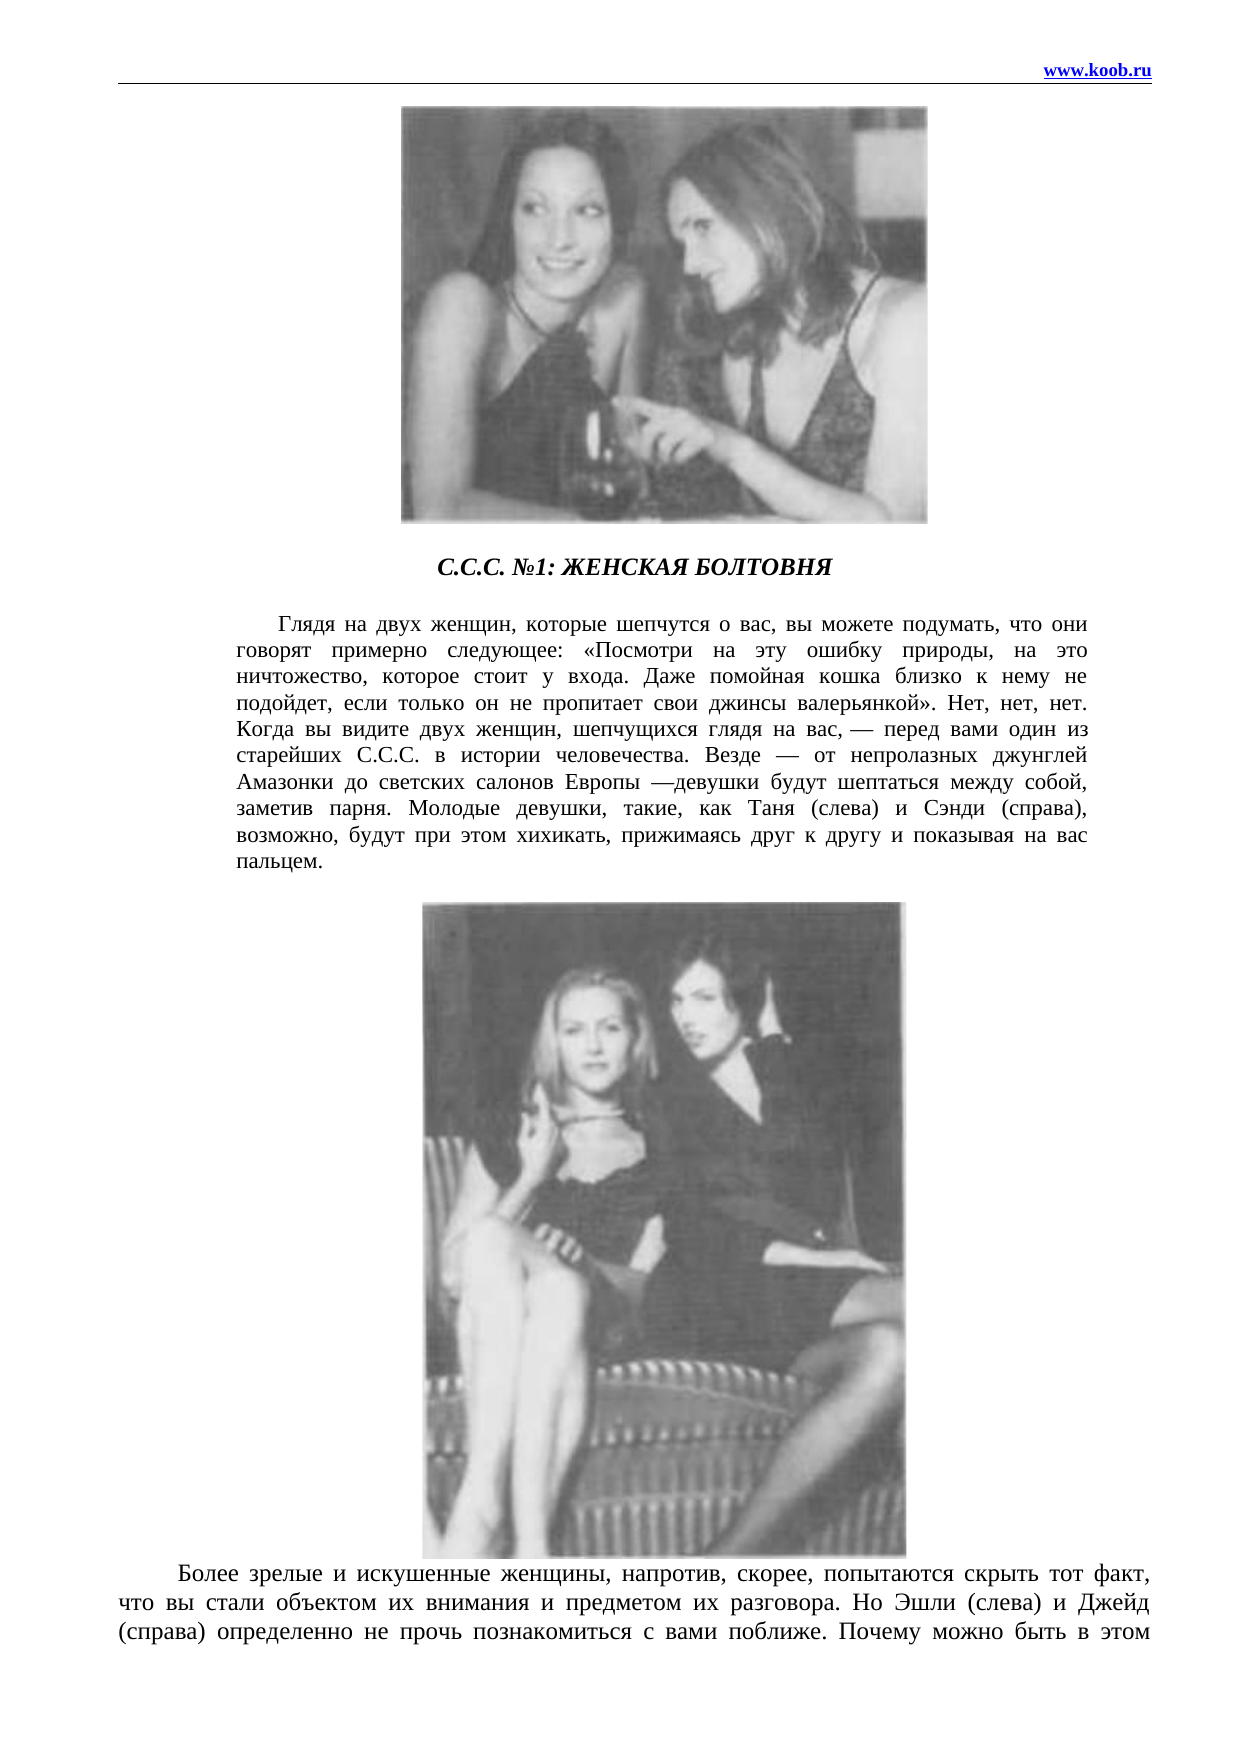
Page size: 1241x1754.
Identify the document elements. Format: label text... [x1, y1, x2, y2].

picture [401, 106, 928, 524]
text Глядя на двух женщин, которые шепчутся о вас, вы можете подумать, что они говорят примерно следующее: «Посмотри на эту ошибку природы, на это ничтожество, которое стоит у входа. Даже помойная кошка близко к нему не подойдет, если только он не пропитает свои джинсы валерьянкой». Нет, нет, нет. Когда вы видите двух женщин, шепчущихся глядя на вас, — перед вами один из старейших С.С.С. в истории человечества. Везде — от непролазных джунглей Амазонки до светских салонов Европы —девушки будут шептаться между собой, заметив парня. Молодые девушки, такие, как Таня (слева) и Сэнди (справа), возможно, будут при этом хихикать, прижимаясь друг к другу и показывая на вас пальцем. [236, 610, 1089, 873]
text С.С.С. №1: ЖЕНСКАЯ БОЛТОВНЯ [118, 552, 1152, 581]
text Более зрелые и искушенные женщины, напротив, скорее, попытаются скрыть тот факт, что вы стали объектом их внимания и предметом их разговора. Но Эшли (слева) и Джейд (справа) определенно не прочь познакомиться с вами поближе. Почему можно быть в этом [118, 1558, 1152, 1644]
picture [422, 902, 907, 1559]
